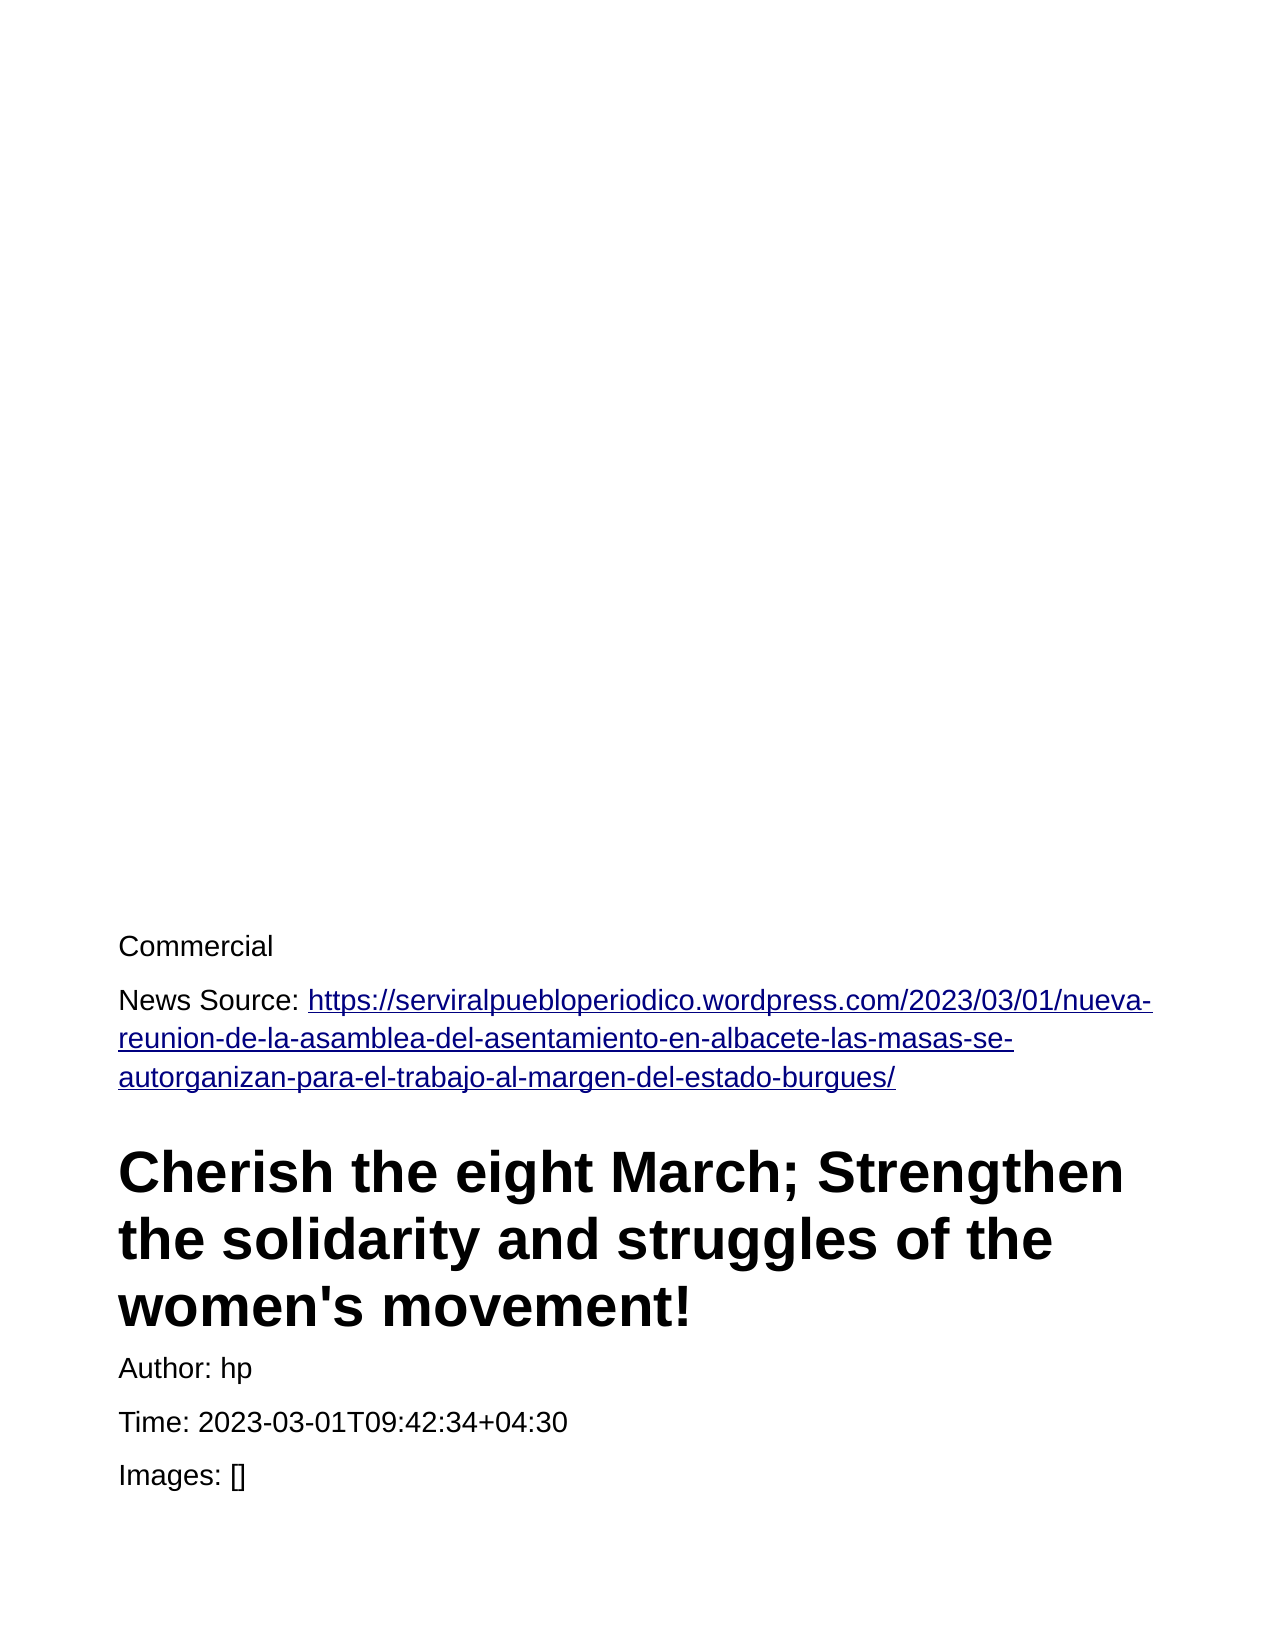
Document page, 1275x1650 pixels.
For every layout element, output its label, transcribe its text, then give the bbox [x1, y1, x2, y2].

text Time: 2023-03-01T09:42:34+04:30 [118, 1404, 1157, 1438]
text Images: [] [118, 1458, 1157, 1491]
text Commercial [118, 118, 1157, 963]
text Author: hp [118, 1351, 1157, 1385]
subtitle Cherish the eight March; Strengthen the solidarity and struggles of the women's movement! [118, 1138, 1157, 1339]
text News Source: https://serviralpuebloperiodico.wordpress.com/2023/03/01/nueva-reunion-de-la-asamblea-del-asentamiento-en-albacete-las-masas-se-autorganizan-para-el-trabajo-al-margen-del-estado-burgues/ [118, 982, 1157, 1093]
